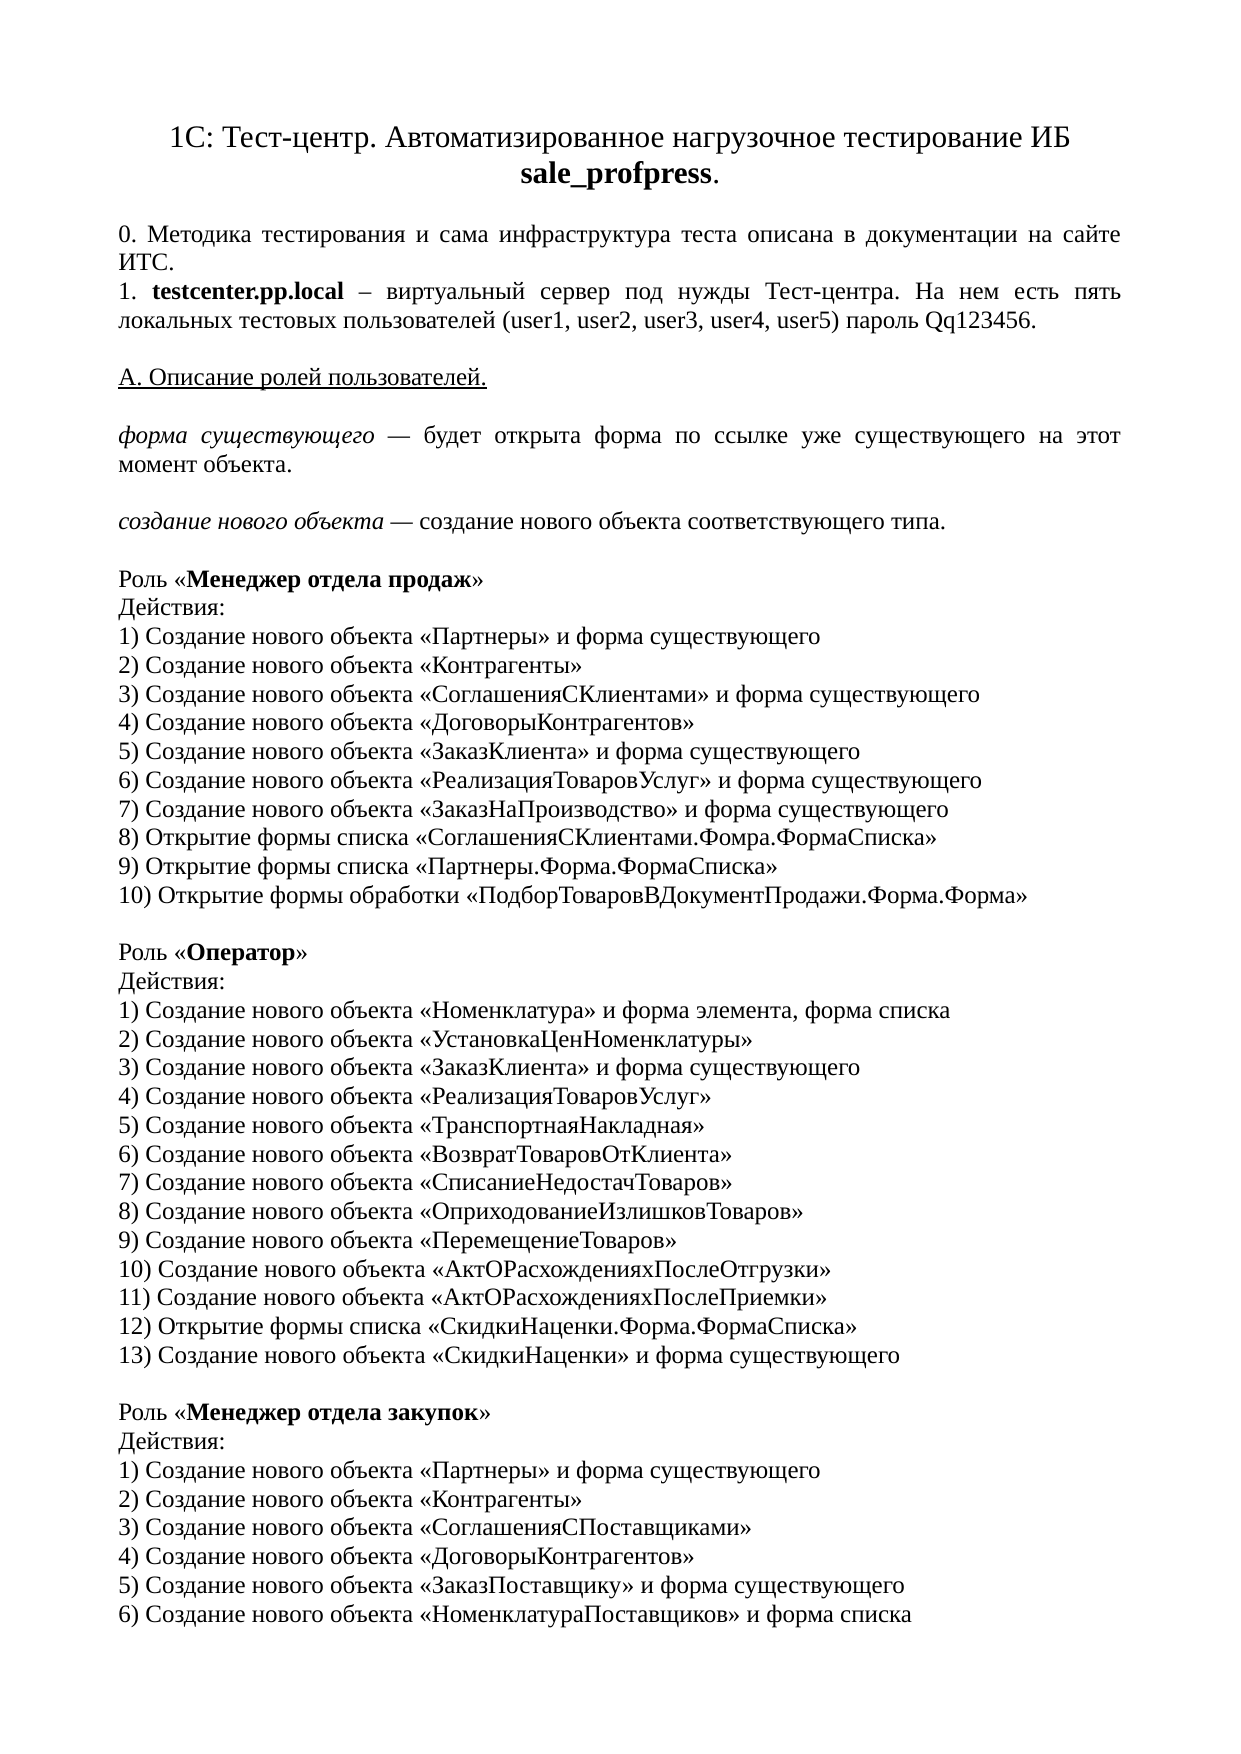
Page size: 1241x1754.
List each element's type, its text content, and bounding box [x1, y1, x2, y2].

text форма существующего — будет открыта форма по ссылке уже существующего на этот момент объекта. [118, 420, 1122, 477]
text создание нового объекта — создание нового объекта соответствующего типа. [118, 506, 1122, 535]
text 10) Создание нового объекта «АктОРасхожденияхПослеОтгрузки» [118, 1254, 1122, 1282]
text 3) Создание нового объекта «СоглашенияСКлиентами» и форма существующего [118, 679, 1122, 707]
text Действия: [118, 1426, 1122, 1455]
text 1. testcenter.pp.local – виртуальный сервер под нужды Тест-центра. На нем есть пять локальных тестовых пользователей (user1, user2, user3, user4, user5) пароль Qq123456. [118, 276, 1122, 334]
text 1) Создание нового объекта «Партнеры» и форма существующего [118, 621, 1122, 650]
text 2) Создание нового объекта «Контрагенты» [118, 650, 1122, 679]
text 9) Открытие формы списка «Партнеры.Форма.ФормаСписка» [118, 851, 1122, 880]
text А. Описание ролей пользователей. [118, 362, 1122, 391]
text 0. Методика тестирования и сама инфраструктура теста описана в документации на сайте ИТС. [118, 219, 1122, 276]
text 8) Создание нового объекта «ОприходованиеИзлишковТоваров» [118, 1196, 1122, 1225]
text 4) Создание нового объекта «ДоговорыКонтрагентов» [118, 707, 1122, 736]
text 5) Создание нового объекта «ТранспортнаяНакладная» [118, 1110, 1122, 1139]
text 5) Создание нового объекта «ЗаказПоставщику» и форма существующего [118, 1570, 1122, 1599]
text 7) Создание нового объекта «ЗаказНаПроизводство» и форма существующего [118, 794, 1122, 822]
text 1С: Тест-центр. Автоматизированное нагрузочное тестирование ИБ sale_profpress. [118, 118, 1122, 190]
text 8) Открытие формы списка «СоглашенияСКлиентами.Фомра.ФормаСписка» [118, 822, 1122, 851]
text 5) Создание нового объекта «ЗаказКлиента» и форма существующего [118, 736, 1122, 765]
text 13) Создание нового объекта «СкидкиНаценки» и форма существующего [118, 1340, 1122, 1369]
text 4) Создание нового объекта «РеализацияТоваровУслуг» [118, 1081, 1122, 1110]
text 3) Создание нового объекта «СоглашенияСПоставщиками» [118, 1512, 1122, 1541]
text 4) Создание нового объекта «ДоговорыКонтрагентов» [118, 1541, 1122, 1570]
text Действия: [118, 592, 1122, 621]
text Роль «Менеджер отдела закупок» [118, 1397, 1122, 1426]
text 1) Создание нового объекта «Номенклатура» и форма элемента, форма списка [118, 995, 1122, 1024]
text Действия: [118, 966, 1122, 995]
text 12) Открытие формы списка «СкидкиНаценки.Форма.ФормаСписка» [118, 1311, 1122, 1340]
text 1) Создание нового объекта «Партнеры» и форма существующего [118, 1455, 1122, 1484]
text 6) Создание нового объекта «ВозвратТоваровОтКлиента» [118, 1139, 1122, 1167]
text 9) Создание нового объекта «ПеремещениеТоваров» [118, 1225, 1122, 1254]
text 6) Создание нового объекта «РеализацияТоваровУслуг» и форма существующего [118, 765, 1122, 794]
text 10) Открытие формы обработки «ПодборТоваровВДокументПродажи.Форма.Форма» [118, 880, 1122, 909]
text 2) Создание нового объекта «Контрагенты» [118, 1484, 1122, 1512]
text 7) Создание нового объекта «СписаниеНедостачТоваров» [118, 1167, 1122, 1196]
text 11) Создание нового объекта «АктОРасхожденияхПослеПриемки» [118, 1282, 1122, 1311]
text Роль «Оператор» [118, 937, 1122, 966]
text Роль «Менеджер отдела продаж» [118, 564, 1122, 592]
text 3) Создание нового объекта «ЗаказКлиента» и форма существующего [118, 1052, 1122, 1081]
text 2) Создание нового объекта «УстановкаЦенНоменклатуры» [118, 1024, 1122, 1052]
text 6) Создание нового объекта «НоменклатураПоставщиков» и форма списка [118, 1599, 1122, 1627]
